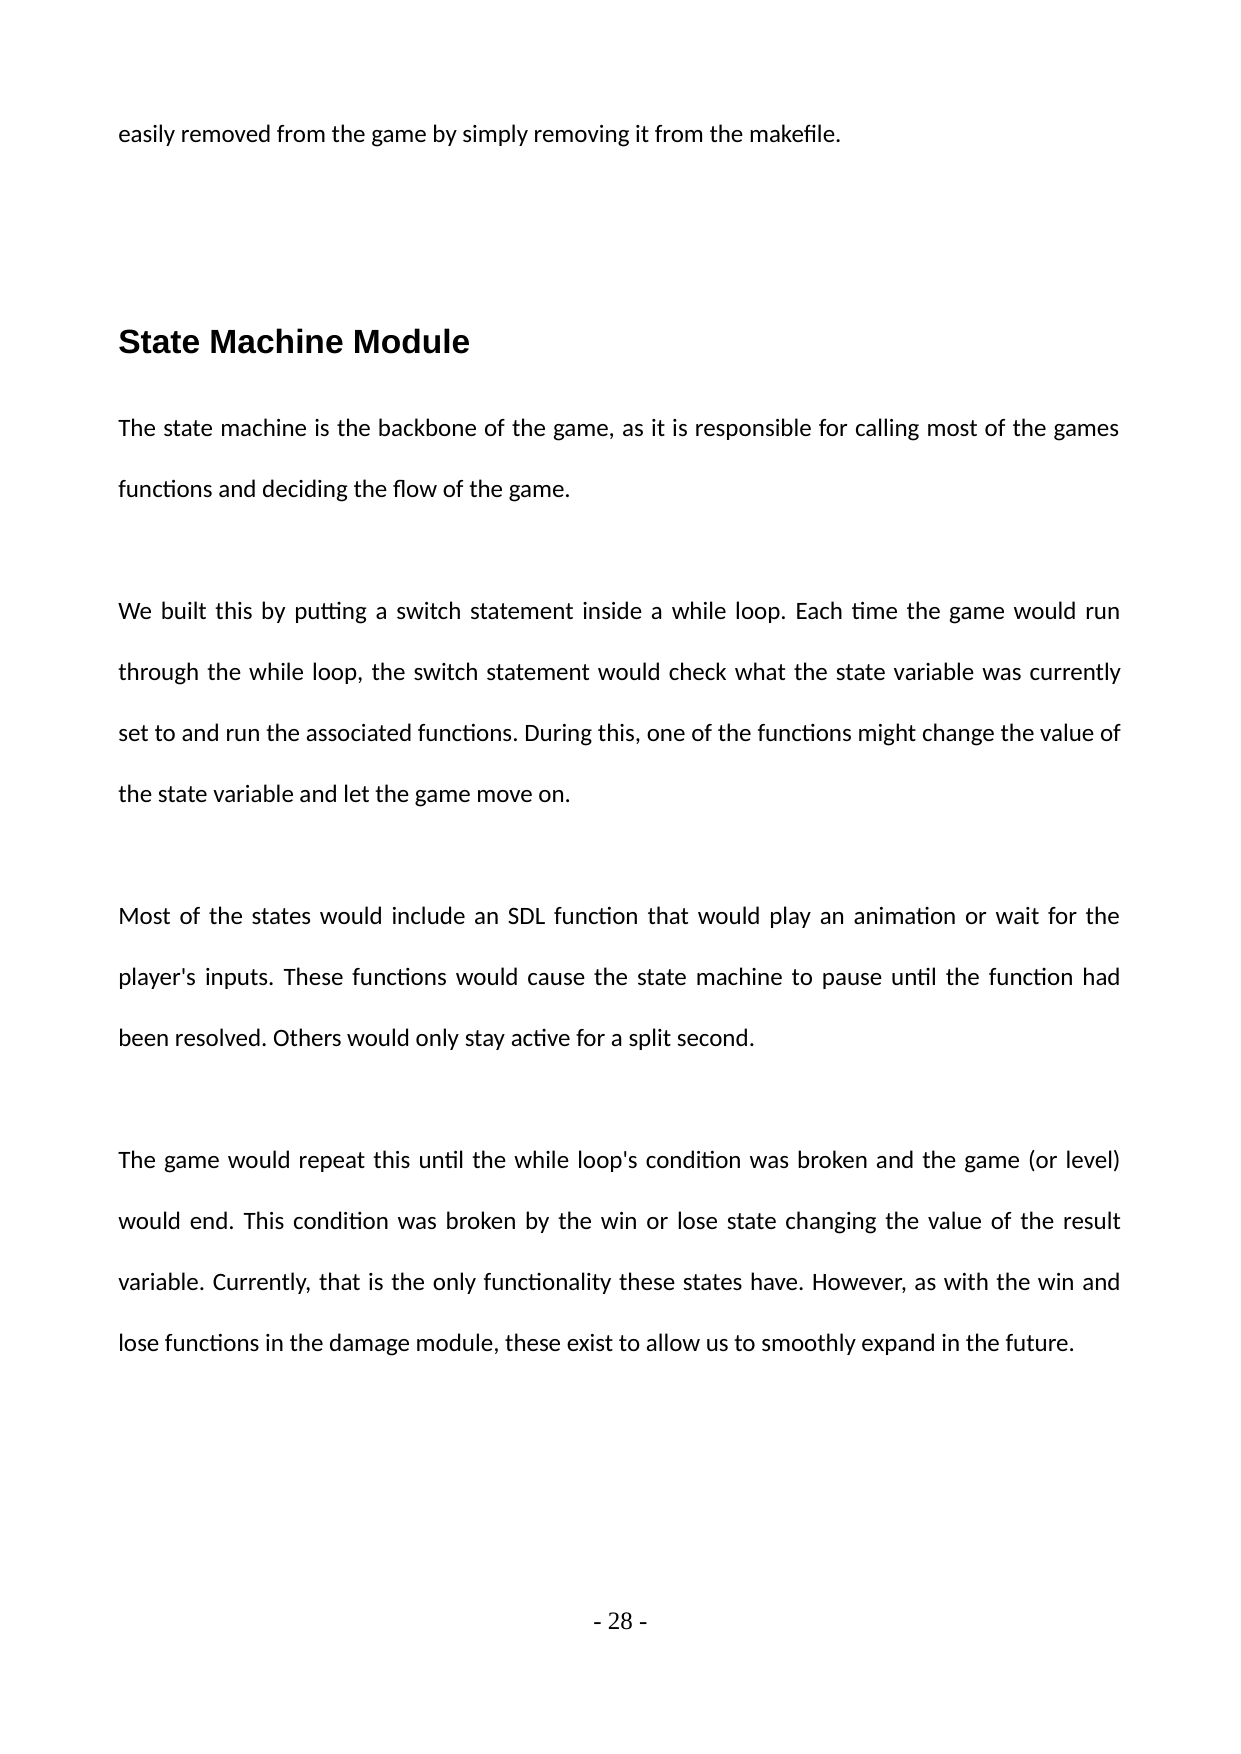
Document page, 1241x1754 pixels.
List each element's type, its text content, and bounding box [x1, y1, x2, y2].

text Most of the states would include an SDL function that would play an animation or wait for the player's inputs. These functions would cause the state machine to pause until the function had been resolved. Others would only stay active for a split second. [118, 900, 1122, 1053]
text The state machine is the backbone of the game, as it is responsible for calling most of the games functions and deciding the flow of the game. [118, 412, 1122, 503]
text The game would repeat this until the while loop's condition was broken and the game (or level) would end. This condition was broken by the win or lose state changing the value of the result variable. Currently, that is the only functionality these states have. However, as with the win and lose functions in the damage module, these exist to allow us to smoothly expand in the future. [118, 1144, 1122, 1358]
subtitle State Machine Module [118, 322, 1122, 361]
text We built this by putting a switch statement inside a while loop. Each time the game would run through the while loop, the switch statement would check what the state variable was currently set to and run the associated functions. During this, one of the functions might change the value of the state variable and let the game move on. [118, 595, 1122, 809]
text easily removed from the game by simply removing it from the makefile. [118, 118, 1122, 149]
